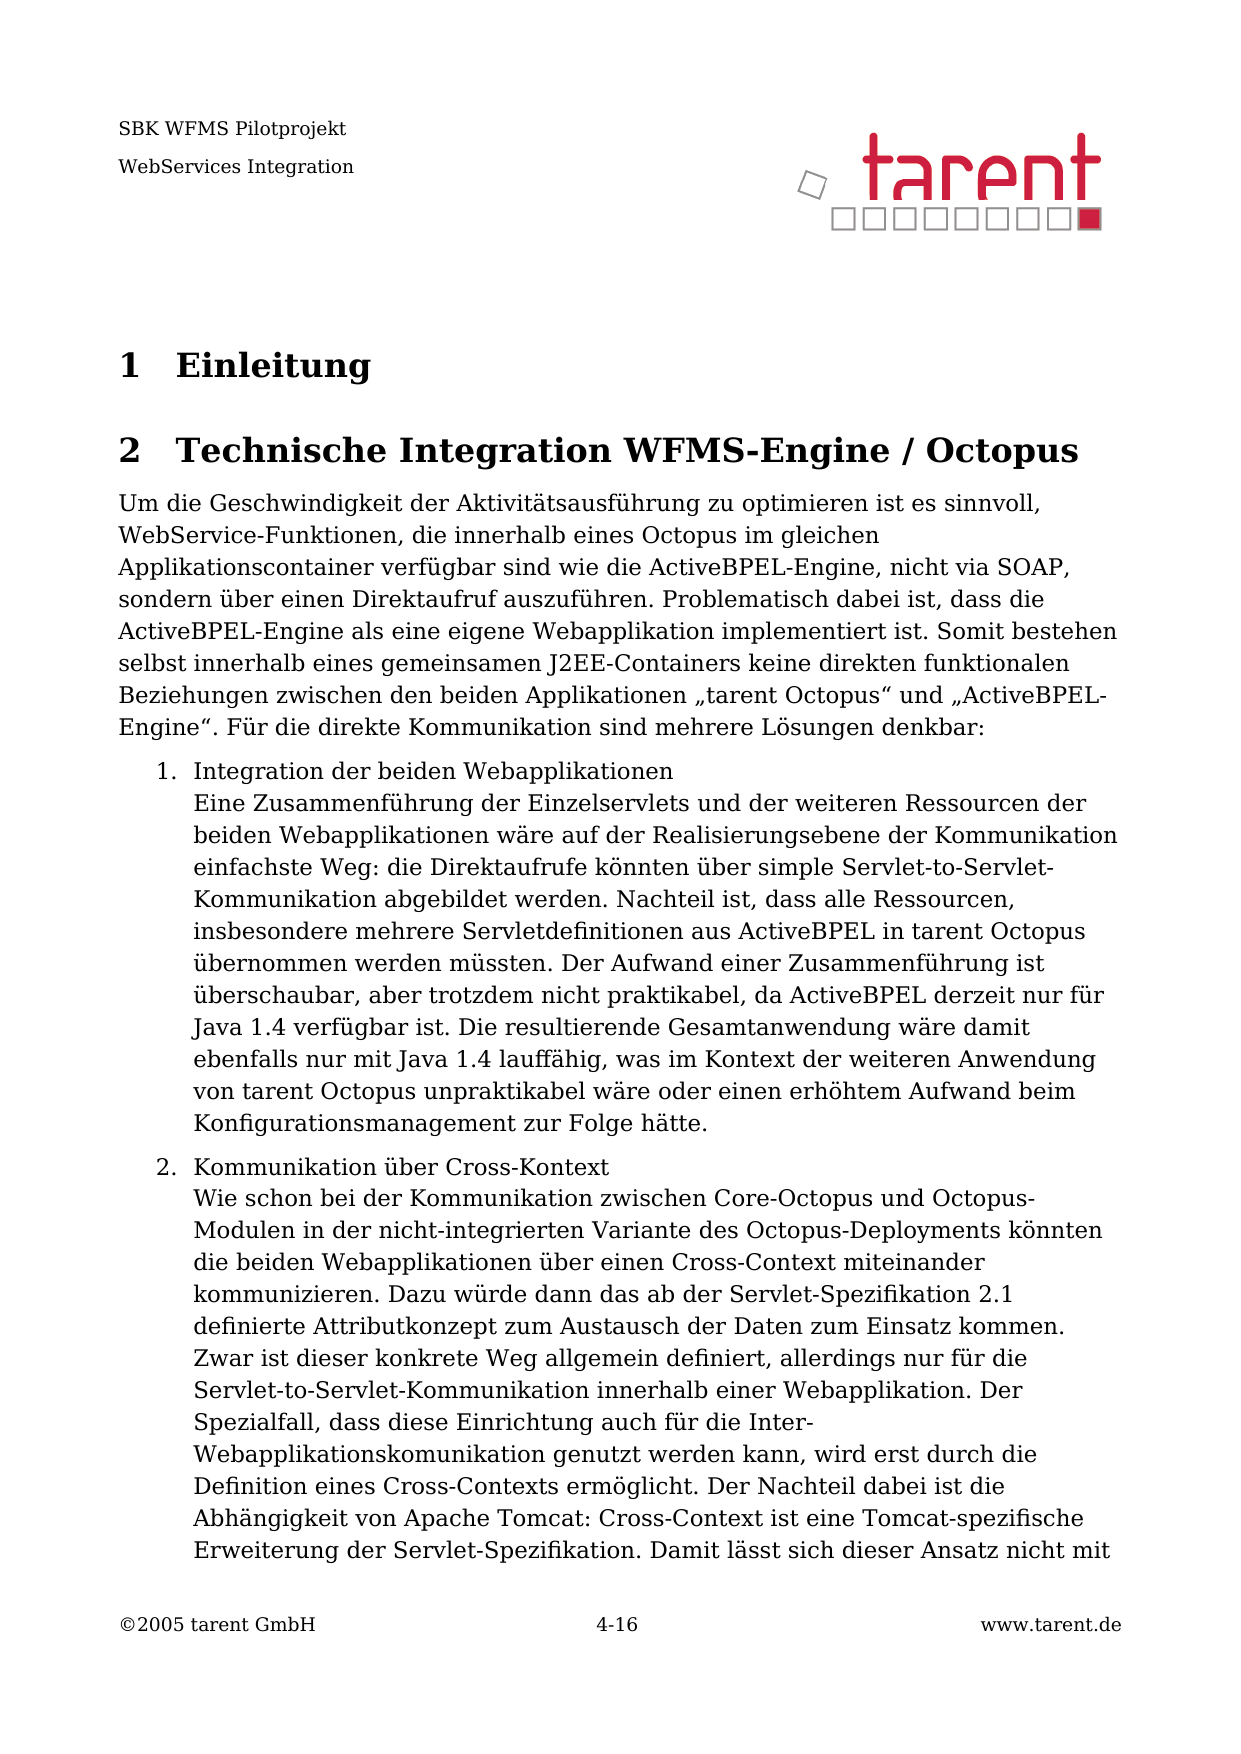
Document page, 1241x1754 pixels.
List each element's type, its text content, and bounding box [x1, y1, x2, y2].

subtitle Technische Integration WFMS-Engine / Octopus [118, 431, 1122, 470]
list Kommunikation über Cross-Kontext Wie schon bei der Kommunikation zwischen Core-Octopus und Octopus-Modulen in der nicht-integrierten Variante des Octopus-Deployments könnten die beiden Webapplikationen über einen Cross-Context miteinander kommunizieren. Dazu würde dann das ab der Servlet-Spezifikation 2.1 definierte Attributkonzept zum Austausch der Daten zum Einsatz kommen. Zwar ist dieser konkrete Weg allgemein definiert, allerdings nur für die Servlet-to-Servlet-Kommunikation innerhalb einer Webapplikation. Der Spezialfall, dass diese Einrichtung auch für die Inter-Webapplikationskomunikation genutzt werden kann, wird erst durch die Definition eines Cross-Contexts ermöglicht. Der Nachteil dabei ist die Abhängigkeit von Apache Tomcat: Cross-Context ist eine Tomcat-spezifische Erweiterung der Servlet-Spezifikation. Damit lässt sich dieser Ansatz nicht mit [156, 1154, 1122, 1564]
text Um die Geschwindigkeit der Aktivitätsausführung zu optimieren ist es sinnvoll, WebService-Funktionen, die innerhalb eines Octopus im gleichen Applikationscontainer verfügbar sind wie die ActiveBPEL-Engine, nicht via SOAP, sondern über einen Direktaufruf auszuführen. Problematisch dabei ist, dass die ActiveBPEL-Engine als eine eigene Webapplikation implementiert ist. Somit bestehen selbst innerhalb eines gemeinsamen J2EE-Containers keine direkten funktionalen Beziehungen zwischen den beiden Applikationen „tarent Octopus“ und „ActiveBPEL-Engine“. Für die direkte Kommunikation sind mehrere Lösungen denkbar: [118, 491, 1122, 741]
list Integration der beiden Webapplikationen Eine Zusammenführung der Einzelservlets und der weiteren Ressourcen der beiden Webapplikationen wäre auf der Realisierungsebene der Kommunikation einfachste Weg: die Direktaufrufe könnten über simple Servlet-to-Servlet-Kommunikation abgebildet werden. Nachteil ist, dass alle Ressourcen, insbesondere mehrere Servletdefinitionen aus ActiveBPEL in tarent Octopus übernommen werden müssten. Der Aufwand einer Zusammenführung ist überschaubar, aber trotzdem nicht praktikabel, da ActiveBPEL derzeit nur für Java 1.4 verfügbar ist. Die resultierende Gesamtanwendung wäre damit ebenfalls nur mit Java 1.4 lauffähig, was im Kontext der weiteren Anwendung von tarent Octopus unpraktikabel wäre oder einen erhöhtem Aufwand beim Konfigurationsmanagement zur Folge hätte. [156, 758, 1122, 1137]
subtitle Einleitung [118, 347, 1122, 386]
picture [784, 120, 1117, 242]
